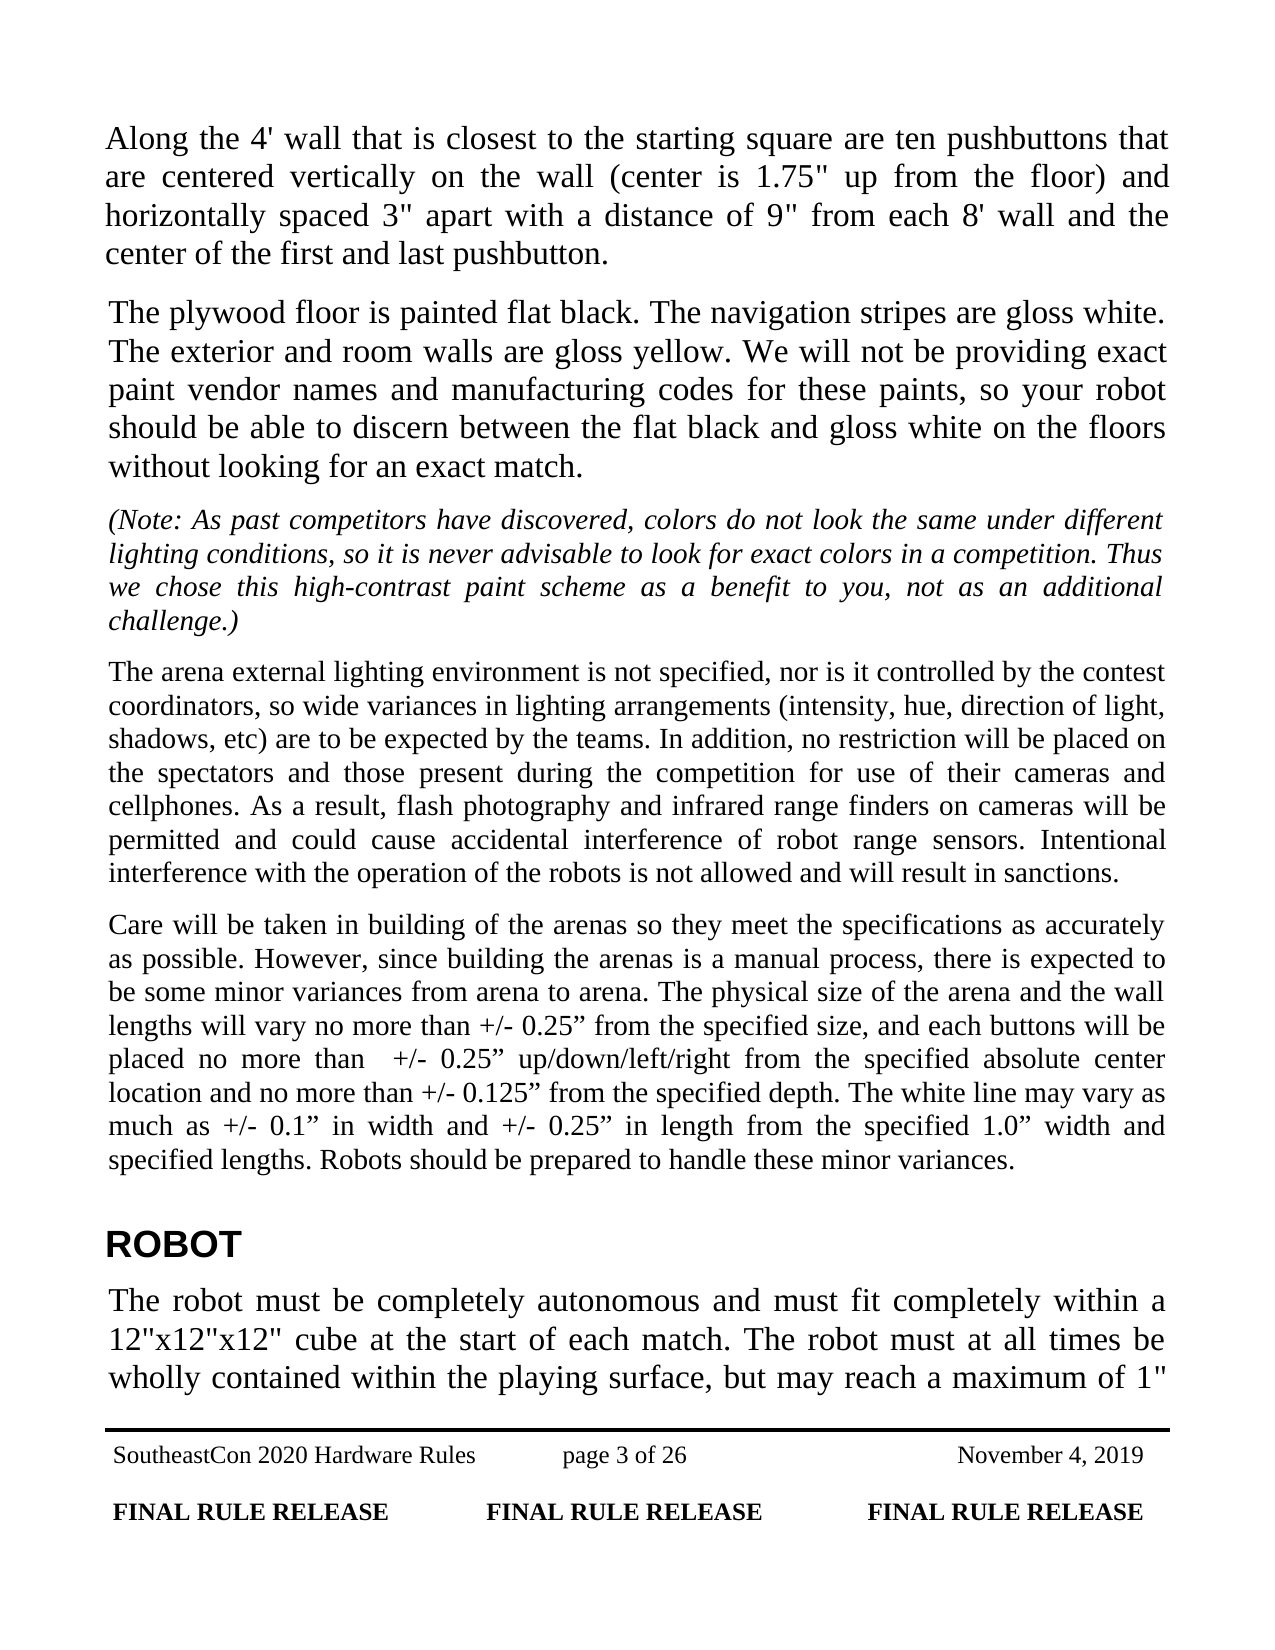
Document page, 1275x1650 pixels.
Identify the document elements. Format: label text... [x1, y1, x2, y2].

text The plywood floor is painted flat black. The navigation stripes are gloss white. The exterior and room walls are gloss yellow. We will not be providing exact paint vendor names and manufacturing codes for these paints, so your robot should be able to discern between the flat black and gloss white on the floors without looking for an exact match. [105, 289, 1170, 484]
text (Note: As past competitors have discovered, colors do not look the same under different lighting conditions, so it is never advisable to look for exact colors in a competition. Thus we chose this high-contrast paint scheme as a benefit to you, not as an additional challenge.) [105, 499, 1170, 636]
subtitle ROBOT [105, 1222, 1170, 1265]
text The arena external lighting environment is not specified, nor is it controlled by the contest coordinators, so wide variances in lighting arrangements (intensity, hue, direction of light, shadows, etc) are to be expected by the teams. In addition, no restriction will be placed on the spectators and those present during the competition for use of their cameras and cellphones. As a result, flash photography and infrared range finders on cameras will be permitted and could cause accidental interference of robot range sensors. Intentional interference with the operation of the robots is not allowed and will result in sanctions. [105, 651, 1170, 889]
text Care will be taken in building of the arenas so they meet the specifications as accurately as possible. However, since building the arenas is a manual process, there is expected to be some minor variances from arena to arena. The physical size of the arena and the wall lengths will vary no more than +/- 0.25” from the specified size, and each buttons will be placed no more than +/- 0.25” up/down/left/right from the specified absolute center location and no more than +/- 0.125” from the specified depth. The white line may vary as much as +/- 0.1” in width and +/- 0.25” in length from the specified 1.0” width and specified lengths. Robots should be prepared to handle these minor variances. [105, 904, 1170, 1178]
text Along the 4' wall that is closest to the starting square are ten pushbuttons that are centered vertically on the wall (center is 1.75" up from the floor) and horizontally spaced 3" apart with a distance of 9" from each 8' wall and the center of the first and last pushbutton. [105, 118, 1170, 271]
text The robot must be completely autonomous and must fit completely within a 12"x12"x12" cube at the start of each match. The robot must at all times be wholly contained within the playing surface, but may reach a maximum of 1" [105, 1278, 1170, 1399]
